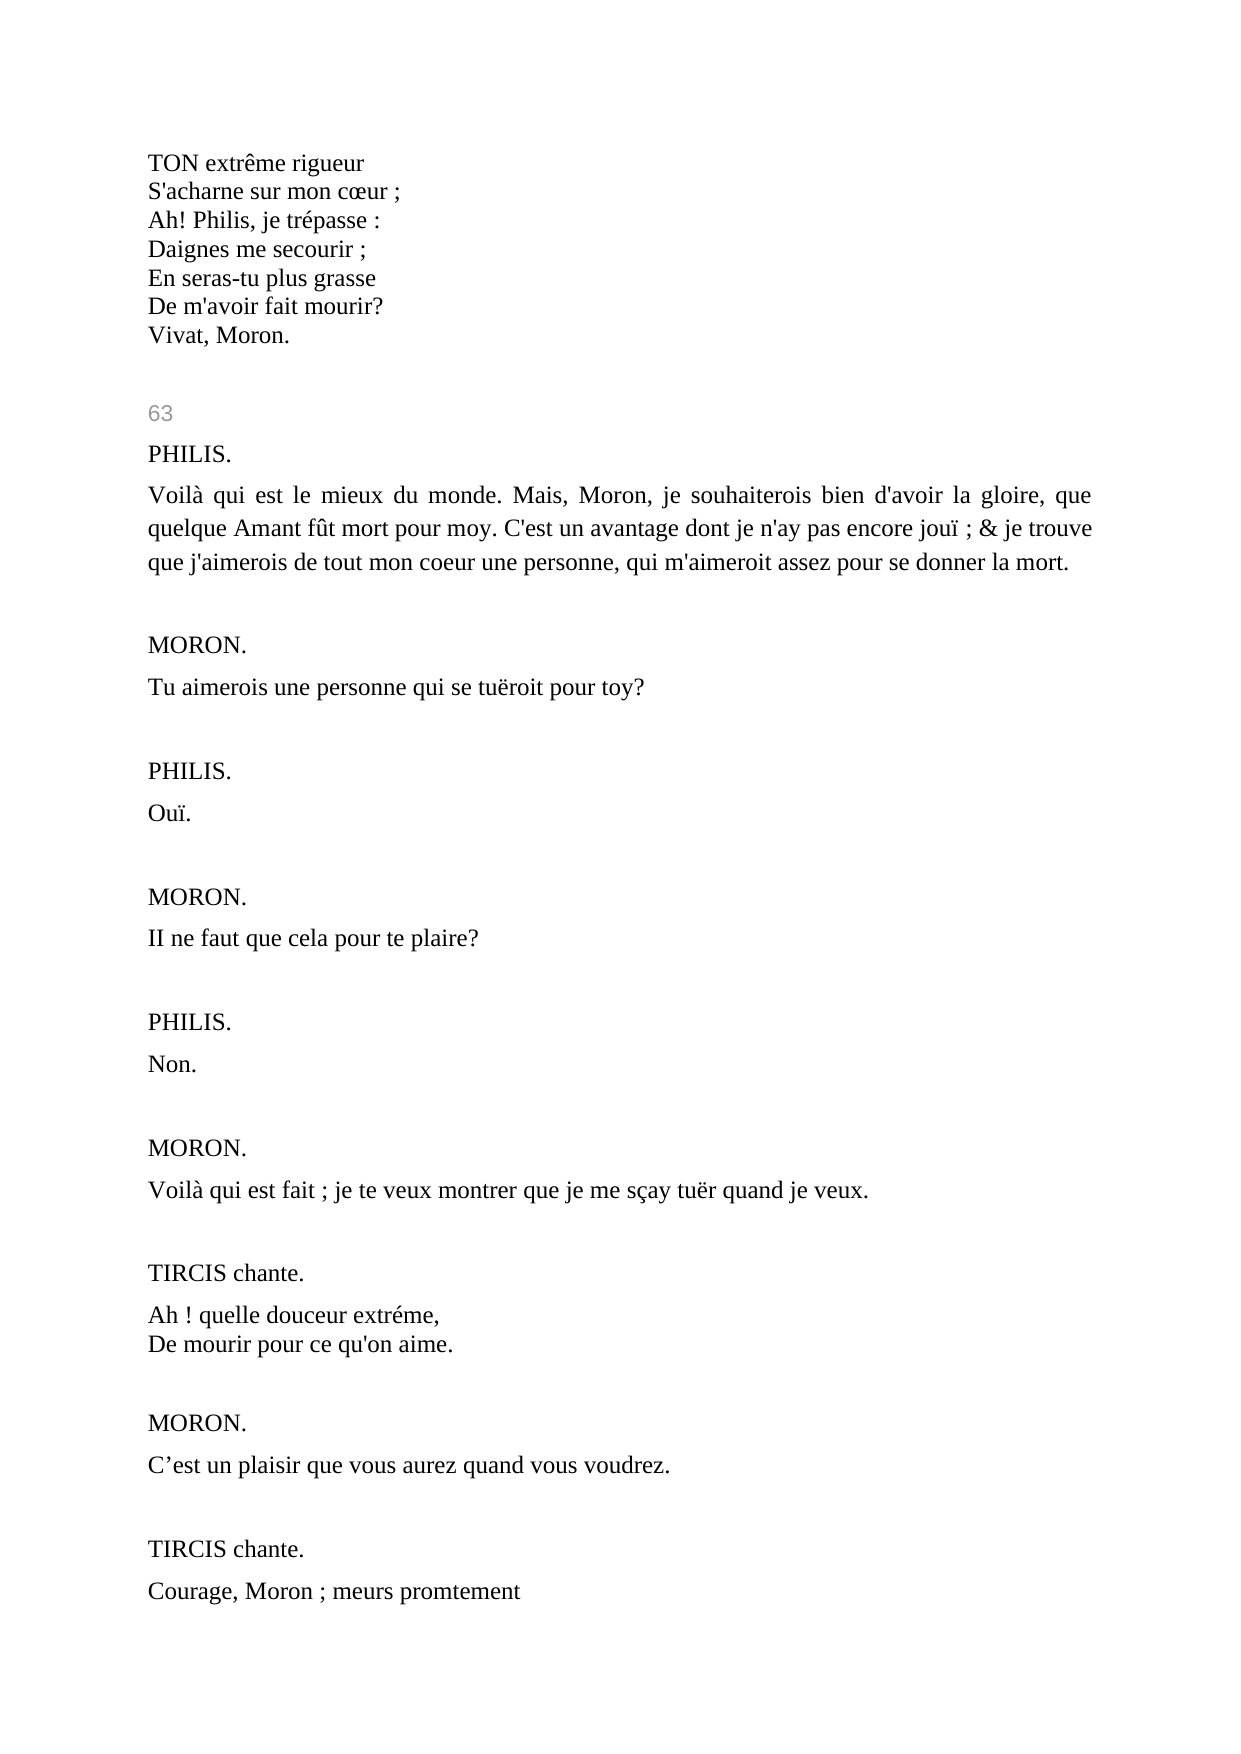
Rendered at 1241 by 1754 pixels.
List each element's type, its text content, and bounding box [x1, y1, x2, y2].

text TON extrême rigueur [148, 148, 1093, 176]
text 63 [148, 399, 1093, 426]
text Voilà qui est fait ; je te veux montrer que je me sçay tuër quand je veux. [148, 1175, 1093, 1203]
text Tu aimerois une personne qui se tuëroit pour toy? [148, 672, 1093, 701]
text S'acharne sur mon cœur ; [148, 176, 1093, 205]
text Non. [148, 1049, 1093, 1078]
text MORON. [148, 882, 1093, 910]
text En seras-tu plus grasse [148, 263, 1093, 291]
text II ne faut que cela pour te plaire? [148, 923, 1093, 952]
text MORON. [148, 1133, 1093, 1162]
text PHILIS. [148, 756, 1093, 785]
text Courage, Moron ; meurs promtement [148, 1576, 1093, 1605]
text Ouï. [148, 798, 1093, 827]
text Ah ! quelle douceur extréme, [148, 1300, 1093, 1329]
text Voilà qui est le mieux du monde. Mais, Moron, je souhaiterois bien d'avoir la gloire, que quelque Amant fût mort pour moy. C'est un avantage dont je n'ay pas encore jouï ; & je trouve que j'aimerois de tout mon coeur une personne, qui m'aimeroit assez pour se donner la mort. [148, 481, 1093, 575]
text De mourir pour ce qu'on aime. [148, 1329, 1093, 1358]
text TIRCIS chante. [148, 1534, 1093, 1563]
text Ah! Philis, je trépasse : [148, 205, 1093, 234]
text MORON. [148, 1408, 1093, 1437]
text PHILIS. [148, 1007, 1093, 1036]
text C’est un plaisir que vous aurez quand vous voudrez. [148, 1450, 1093, 1479]
text Daignes me secourir ; [148, 234, 1093, 263]
text MORON. [148, 630, 1093, 659]
text Vivat, Moron. [148, 320, 1093, 349]
text TIRCIS chante. [148, 1258, 1093, 1287]
text De m'avoir fait mourir? [148, 291, 1093, 320]
text PHILIS. [148, 439, 1093, 467]
